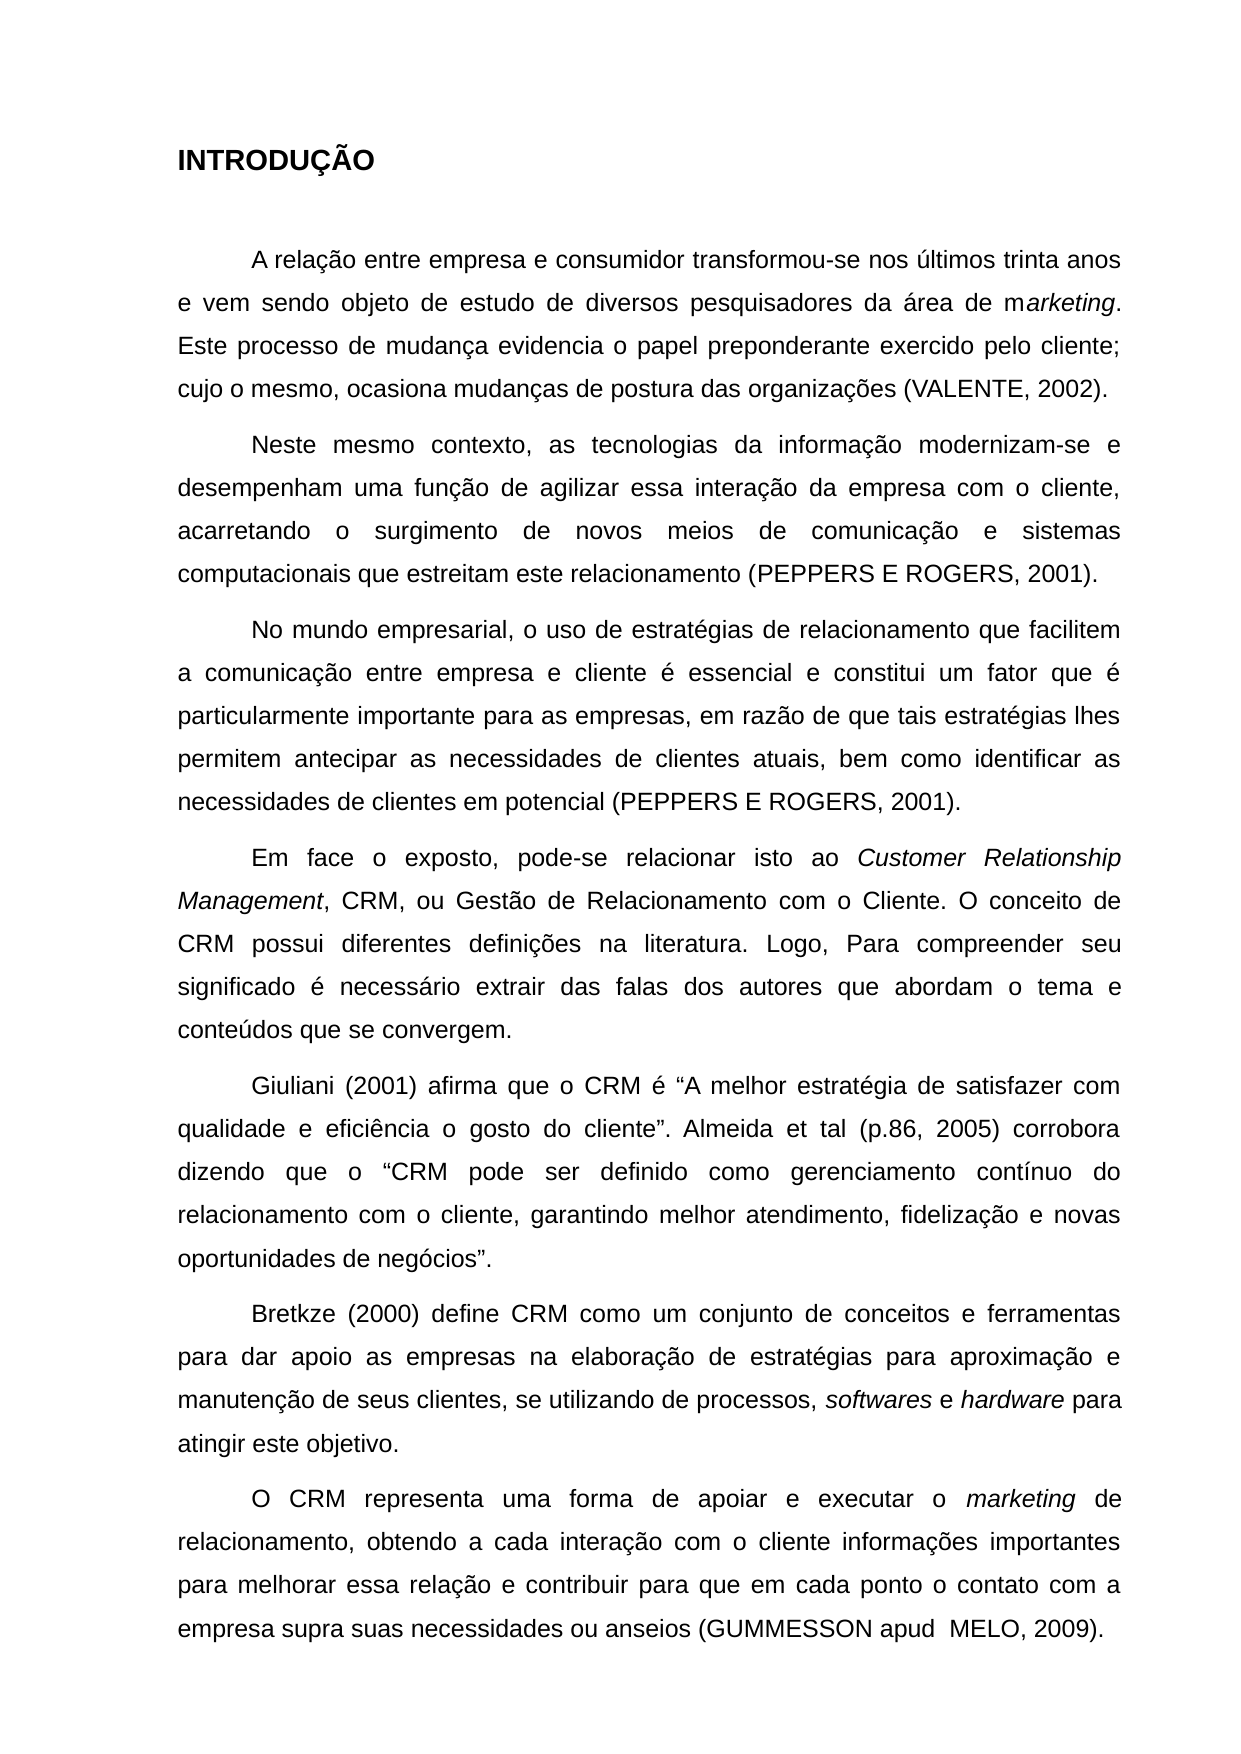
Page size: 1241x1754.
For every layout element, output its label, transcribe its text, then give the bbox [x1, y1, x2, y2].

text Neste mesmo contexto, as tecnologias da informação modernizam-se e desempenham uma função de agilizar essa interação da empresa com o cliente, acarretando o surgimento de novos meios de comunicação e sistemas computacionais que estreitam este relacionamento (PEPPERS E ROGERS, 2001). [177, 430, 1122, 588]
text Em face o exposto, pode-se relacionar isto ao Customer Relationship Management, CRM, ou Gestão de Relacionamento com o Cliente. O conceito de CRM possui diferentes definições na literatura. Logo, Para compreender seu significado é necessário extrair das falas dos autores que abordam o tema e conteúdos que se convergem. [177, 843, 1122, 1044]
text A relação entre empresa e consumidor transformou-se nos últimos trinta anos e vem sendo objeto de estudo de diversos pesquisadores da área de marketing. Este processo de mudança evidencia o papel preponderante exercido pelo cliente; cujo o mesmo, ocasiona mudanças de postura das organizações (VALENTE, 2002). [177, 245, 1122, 403]
text Bretkze (2000) define CRM como um conjunto de conceitos e ferramentas para dar apoio as empresas na elaboração de estratégias para aproximação e manutenção de seus clientes, se utilizando de processos, softwares e hardware para atingir este objetivo. [177, 1299, 1122, 1457]
subtitle INTRODUÇÃO [177, 143, 1122, 177]
text O CRM representa uma forma de apoiar e executar o marketing de relacionamento, obtendo a cada interação com o cliente informações importantes para melhorar essa relação e contribuir para que em cada ponto o contato com a empresa supra suas necessidades ou anseios (GUMMESSON apud MELO, 2009). [177, 1484, 1122, 1642]
text Giuliani (2001) afirma que o CRM é “A melhor estratégia de satisfazer com qualidade e eficiência o gosto do cliente”. Almeida et tal (p.86, 2005) corrobora dizendo que o “CRM pode ser definido como gerenciamento contínuo do relacionamento com o cliente, garantindo melhor atendimento, fidelização e novas oportunidades de negócios”. [177, 1071, 1122, 1272]
text No mundo empresarial, o uso de estratégias de relacionamento que facilitem a comunicação entre empresa e cliente é essencial e constitui um fator que é particularmente importante para as empresas, em razão de que tais estratégias lhes permitem antecipar as necessidades de clientes atuais, bem como identificar as necessidades de clientes em potencial (PEPPERS E ROGERS, 2001). [177, 615, 1122, 816]
